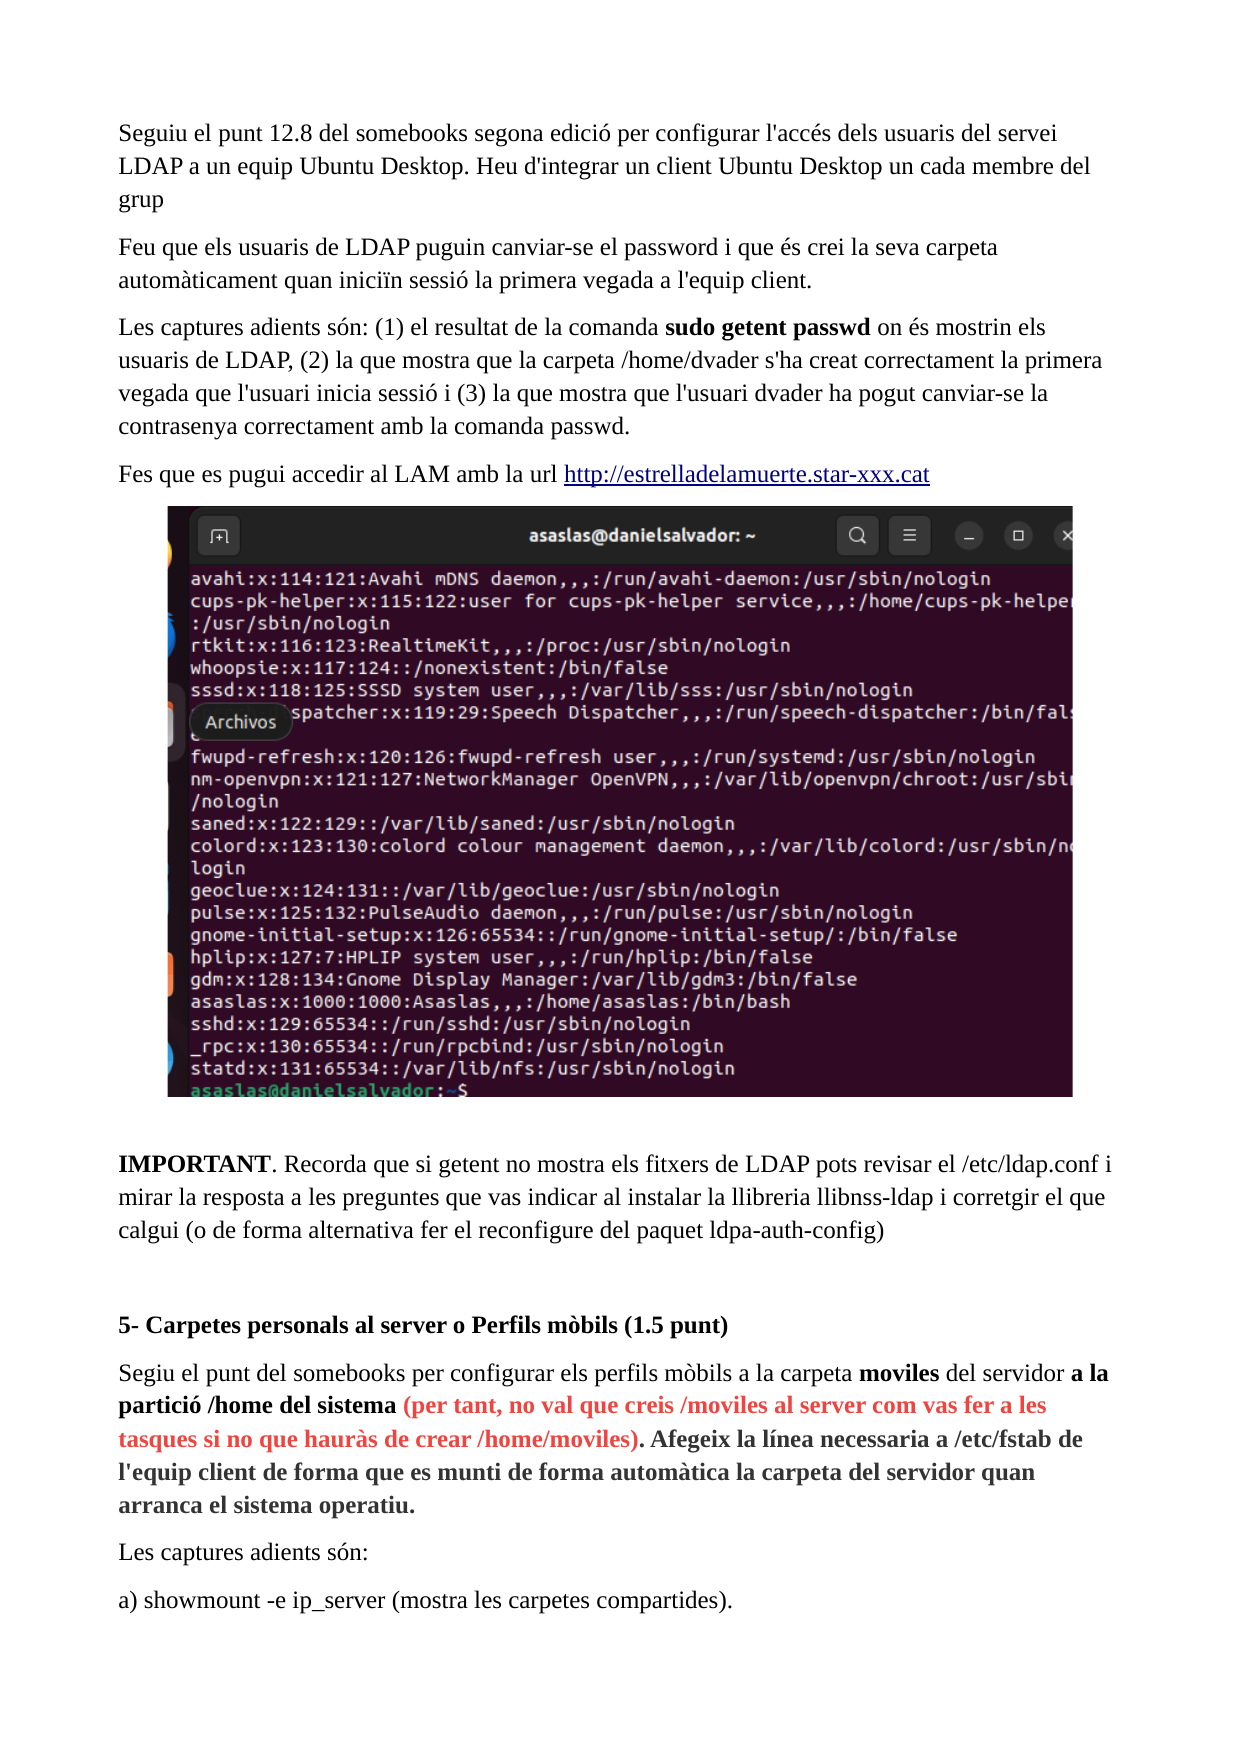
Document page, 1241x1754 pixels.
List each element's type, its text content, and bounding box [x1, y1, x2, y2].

text Segiu el punt del somebooks per configurar els perfils mòbils a la carpeta moviles del servidor a la partició /home del sistema (per tant, no val que creis /moviles al server com vas fer a les tasques si no que hauràs de crear /home/moviles). Afegeix la línea necessaria a /etc/fstab de l'equip client de forma que es munti de forma automàtica la carpeta del servidor quan arranca el sistema operatiu. [118, 1358, 1122, 1518]
text Les captures adients són: (1) el resultat de la comanda sudo getent passwd on és mostrin els usuaris de LDAP, (2) la que mostra que la carpeta /home/dvader s'ha creat correctament la primera vegada que l'usuari inicia sessió i (3) la que mostra que l'usuari dvader ha pogut canviar-se la contrasenya correctament amb la comanda passwd. [118, 312, 1122, 440]
text 5- Carpetes personals al server o Perfils mòbils (1.5 punt) [118, 1310, 1122, 1339]
text Feu que els usuaris de LDAP puguin canviar-se el password i que és crei la seva carpeta automàticament quan iniciïn sessió la primera vegada a l'equip client. [118, 232, 1122, 293]
text Seguiu el punt 12.8 del somebooks segona edició per configurar l'accés dels usuaris del servei LDAP a un equip Ubuntu Desktop. Heu d'integrar un client Ubuntu Desktop un cada membre del grup [118, 118, 1122, 213]
text Les captures adients són: [118, 1537, 1122, 1566]
text IMPORTANT. Recorda que si getent no mostra els fitxers de LDAP pots revisar el /etc/ldap.conf i mirar la resposta a les preguntes que vas indicar al instalar la llibreria llibnss-ldap i corretgir el que calgui (o de forma alternativa fer el reconfigure del paquet ldpa-auth-config) [118, 1149, 1122, 1243]
text Fes que es pugui accedir al LAM amb la url http://estrelladelamuerte.star-xxx.cat [118, 459, 1122, 488]
text a) showmount -e ip_server (mostra les carpetes compartides). [118, 1585, 1122, 1614]
picture [167, 506, 1073, 1097]
